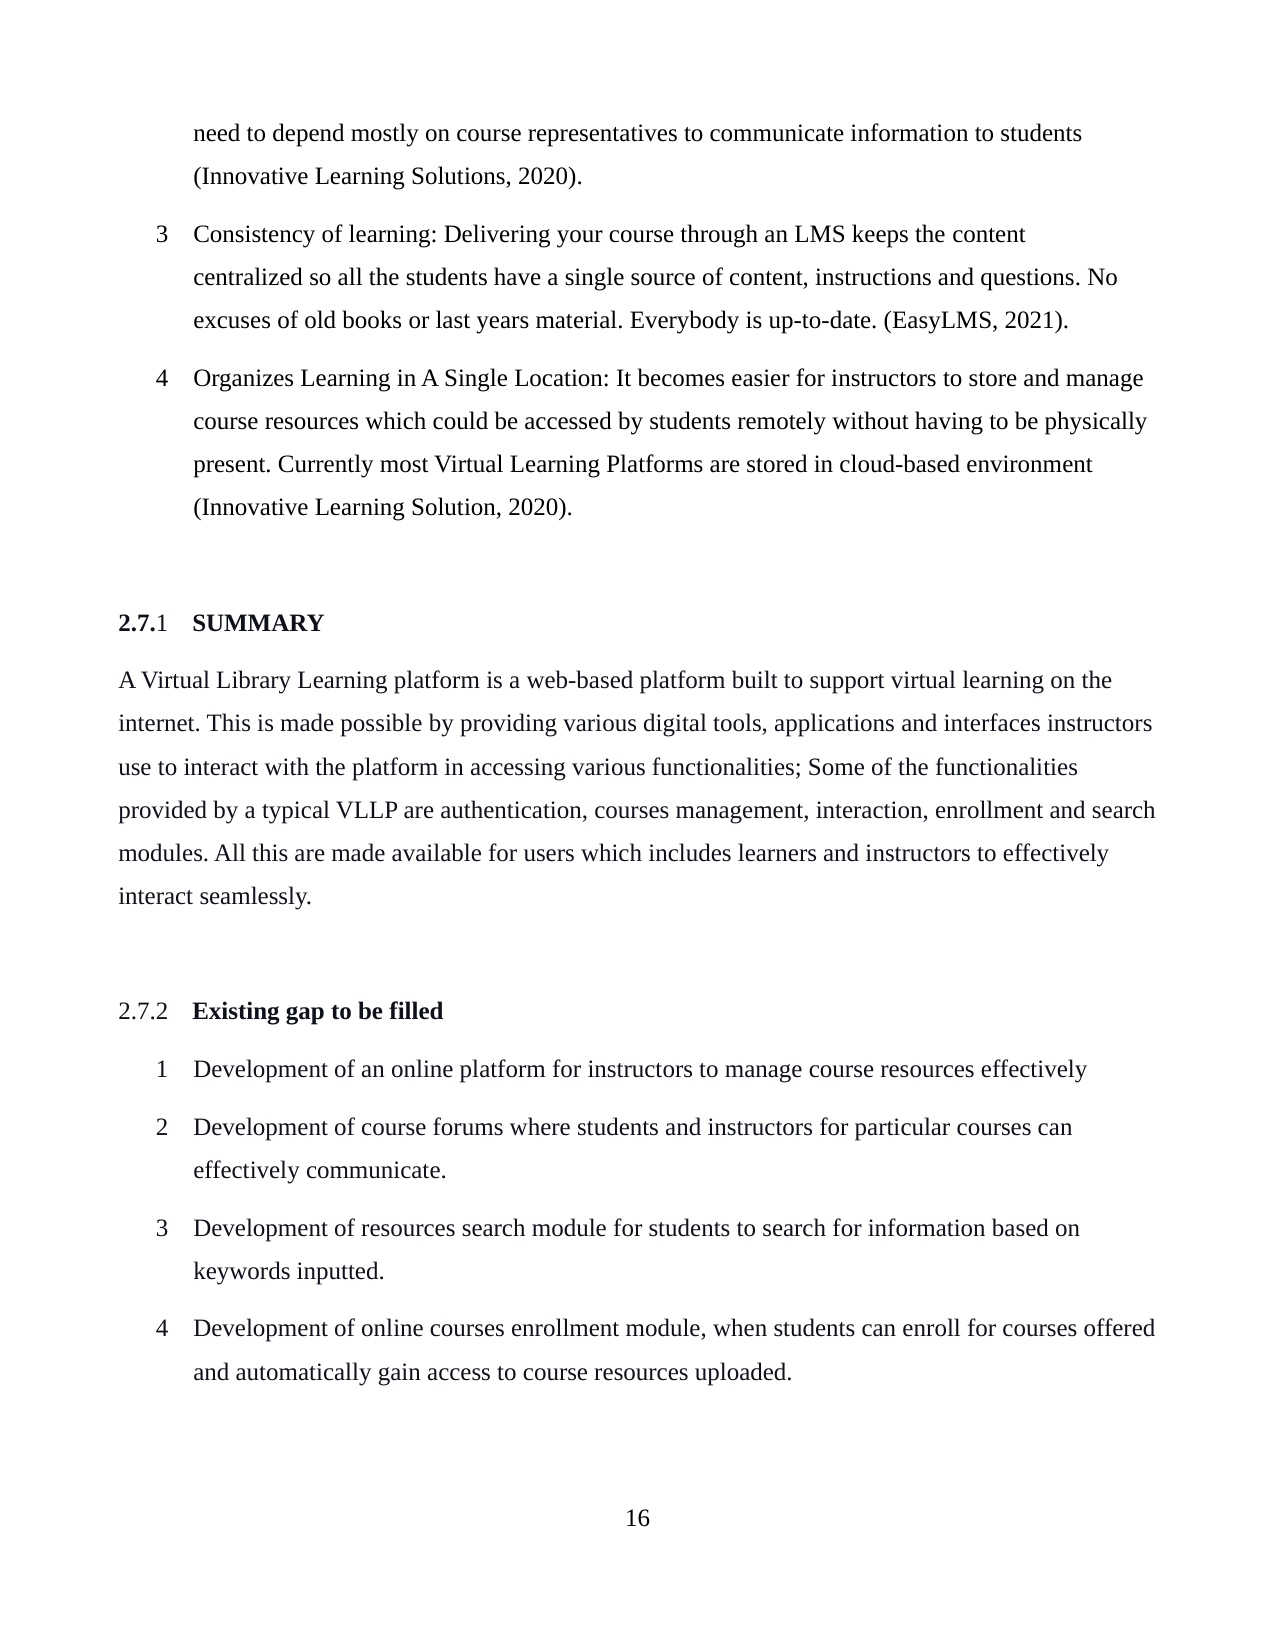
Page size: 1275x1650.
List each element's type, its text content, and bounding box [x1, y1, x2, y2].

list Development of resources search module for students to search for information based on keywords inputted. [156, 1213, 1157, 1284]
text 2.7.1 SUMMARY [118, 608, 1157, 636]
list Development of course forums where students and instructors for particular courses can effectively communicate. [156, 1112, 1157, 1184]
text A Virtual Library Learning platform is a web-based platform built to support virtual learning on the internet. This is made possible by providing various digital tools, applications and interfaces instructors use to interact with the platform in accessing various functionalities; Some of the functionalities provided by a typical VLLP are authentication, courses management, interaction, enrollment and search modules. All this are made available for users which includes learners and instructors to effectively interact seamlessly. [118, 665, 1157, 910]
list need to depend mostly on course representatives to communicate information to students (Innovative Learning Solutions, 2020). [156, 118, 1157, 190]
list Development of online courses enrollment module, when students can enroll for courses offered and automatically gain access to course resources uploaded. [156, 1313, 1157, 1385]
list Development of an online platform for instructors to manage course resources effectively [156, 1054, 1157, 1083]
text 2.7.2 Existing gap to be filled [118, 996, 1157, 1025]
list Organizes Learning in A Single Location: It becomes easier for instructors to store and manage course resources which could be accessed by students remotely without having to be physically present. Currently most Virtual Learning Platforms are stored in cloud-based environment (Innovative Learning Solution, 2020). [156, 363, 1157, 521]
list Consistency of learning: Delivering your course through an LMS keeps the content centralized so all the students have a single source of content, instructions and questions. No excuses of old books or last years material. Everybody is up-to-date. (EasyLMS, 2021). [156, 219, 1157, 334]
